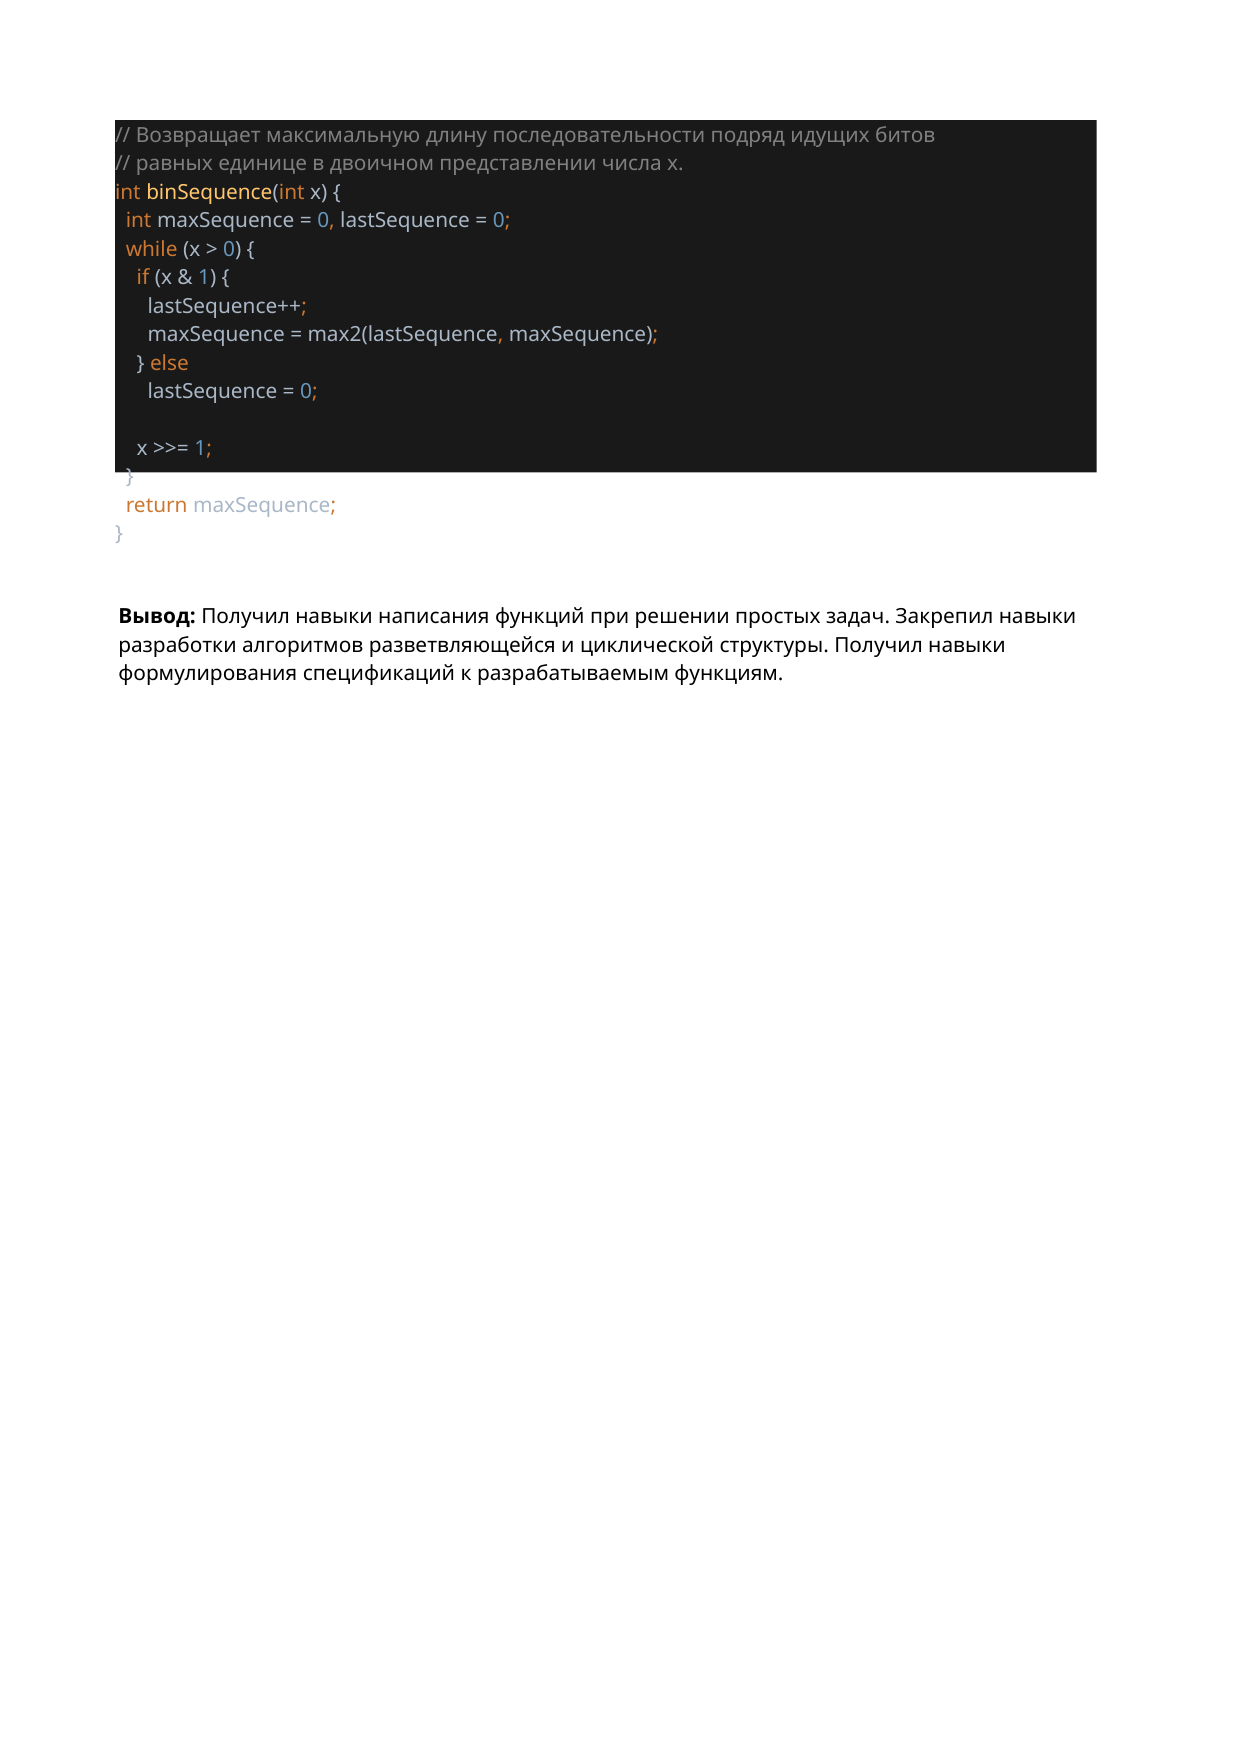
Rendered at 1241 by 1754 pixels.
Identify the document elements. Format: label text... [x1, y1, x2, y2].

text Вывод: Получил навыки написания функций при решении простых задач. Закрепил навыки разработки алгоритмов разветвляющейся и циклической структуры. Получил навыки формулирования спецификаций к разрабатываемым функциям. [118, 602, 1122, 687]
